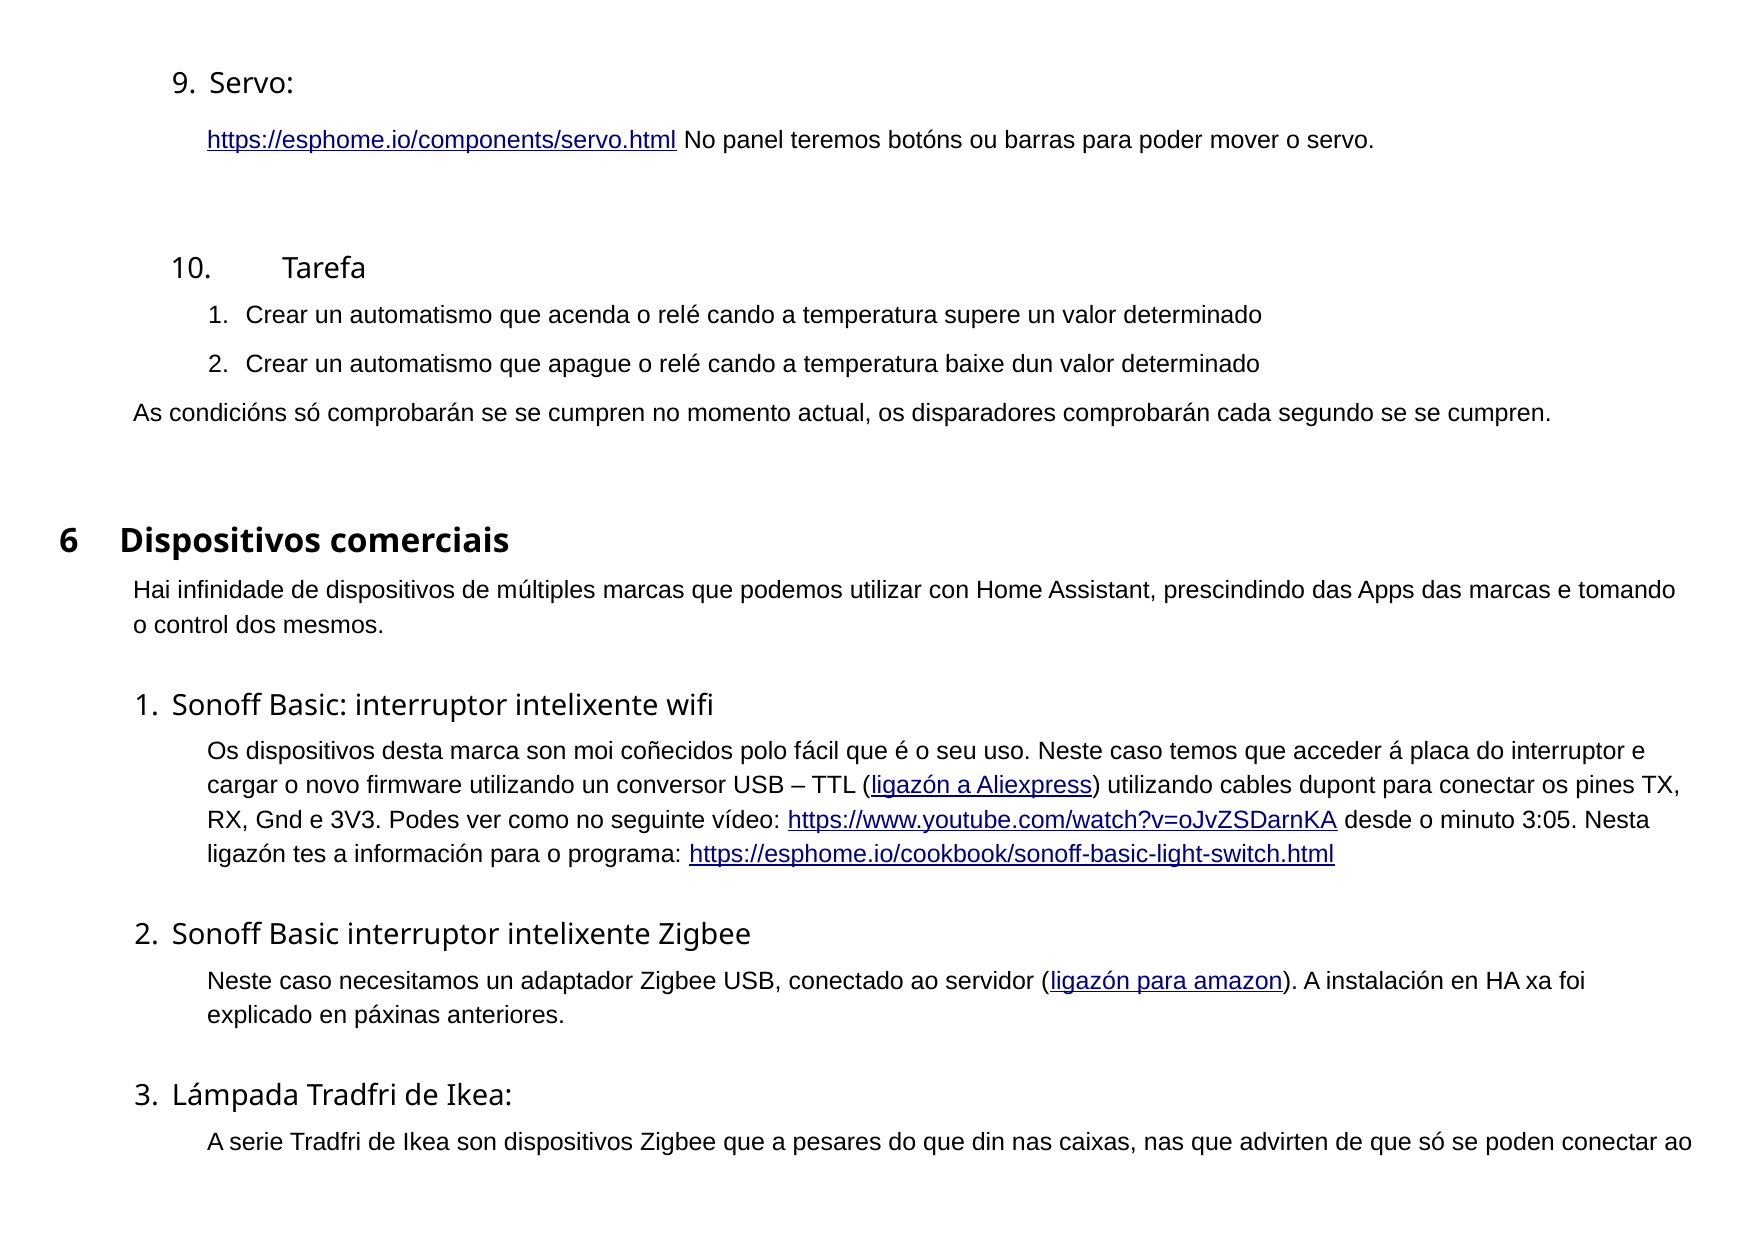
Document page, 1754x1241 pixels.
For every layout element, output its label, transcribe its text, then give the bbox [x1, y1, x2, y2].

subtitle Sonoff Basic interruptor intelixente Zigbee [134, 913, 1695, 953]
subtitle Tarefa [170, 248, 1695, 287]
text Hai infinidade de dispositivos de múltiples marcas que podemos utilizar con Home Assistant, prescindindo das Apps das marcas e tomando o control dos mesmos. [133, 575, 1695, 638]
text As condicións só comprobarán se se cumpren no momento actual, os disparadores comprobarán cada segundo se se cumpren. [133, 398, 1695, 427]
list Crear un automatismo que acenda o relé cando a temperatura supere un valor determinado [208, 300, 1695, 329]
text https://esphome.io/components/servo.html No panel teremos botóns ou barras para poder mover o servo. [207, 125, 1695, 153]
text A serie Tradfri de Ikea son dispositivos Zigbee que a pesares do que din nas caixas, nas que advirten de que só se poden conectar ao [207, 1126, 1695, 1155]
list Servo: [172, 62, 1695, 102]
subtitle Sonoff Basic: interruptor intelixente wifi [134, 684, 1695, 723]
text Os dispositivos desta marca son moi coñecidos polo fácil que é o seu uso. Neste caso temos que acceder á placa do interruptor e cargar o novo firmware utilizando un conversor USB – TTL (ligazón a Aliexpress) utilizando cables dupont para conectar os pines TX, RX, Gnd e 3V3. Podes ver como no seguinte vídeo: https://www.youtube.com/watch?v=oJvZSDarnKA desde o minuto 3:05. Nesta ligazón tes a información para o programa: https://esphome.io/cookbook/sonoff-basic-light-switch.html [207, 736, 1695, 868]
subtitle Dispositivos comerciais [59, 517, 1695, 563]
list Crear un automatismo que apague o relé cando a temperatura baixe dun valor determinado [208, 349, 1695, 378]
subtitle Lámpada Tradfri de Ikea: [134, 1074, 1695, 1114]
text Neste caso necesitamos un adaptador Zigbee USB, conectado ao servidor (ligazón para amazon). A instalación en HA xa foi explicado en páxinas anteriores. [207, 966, 1695, 1029]
